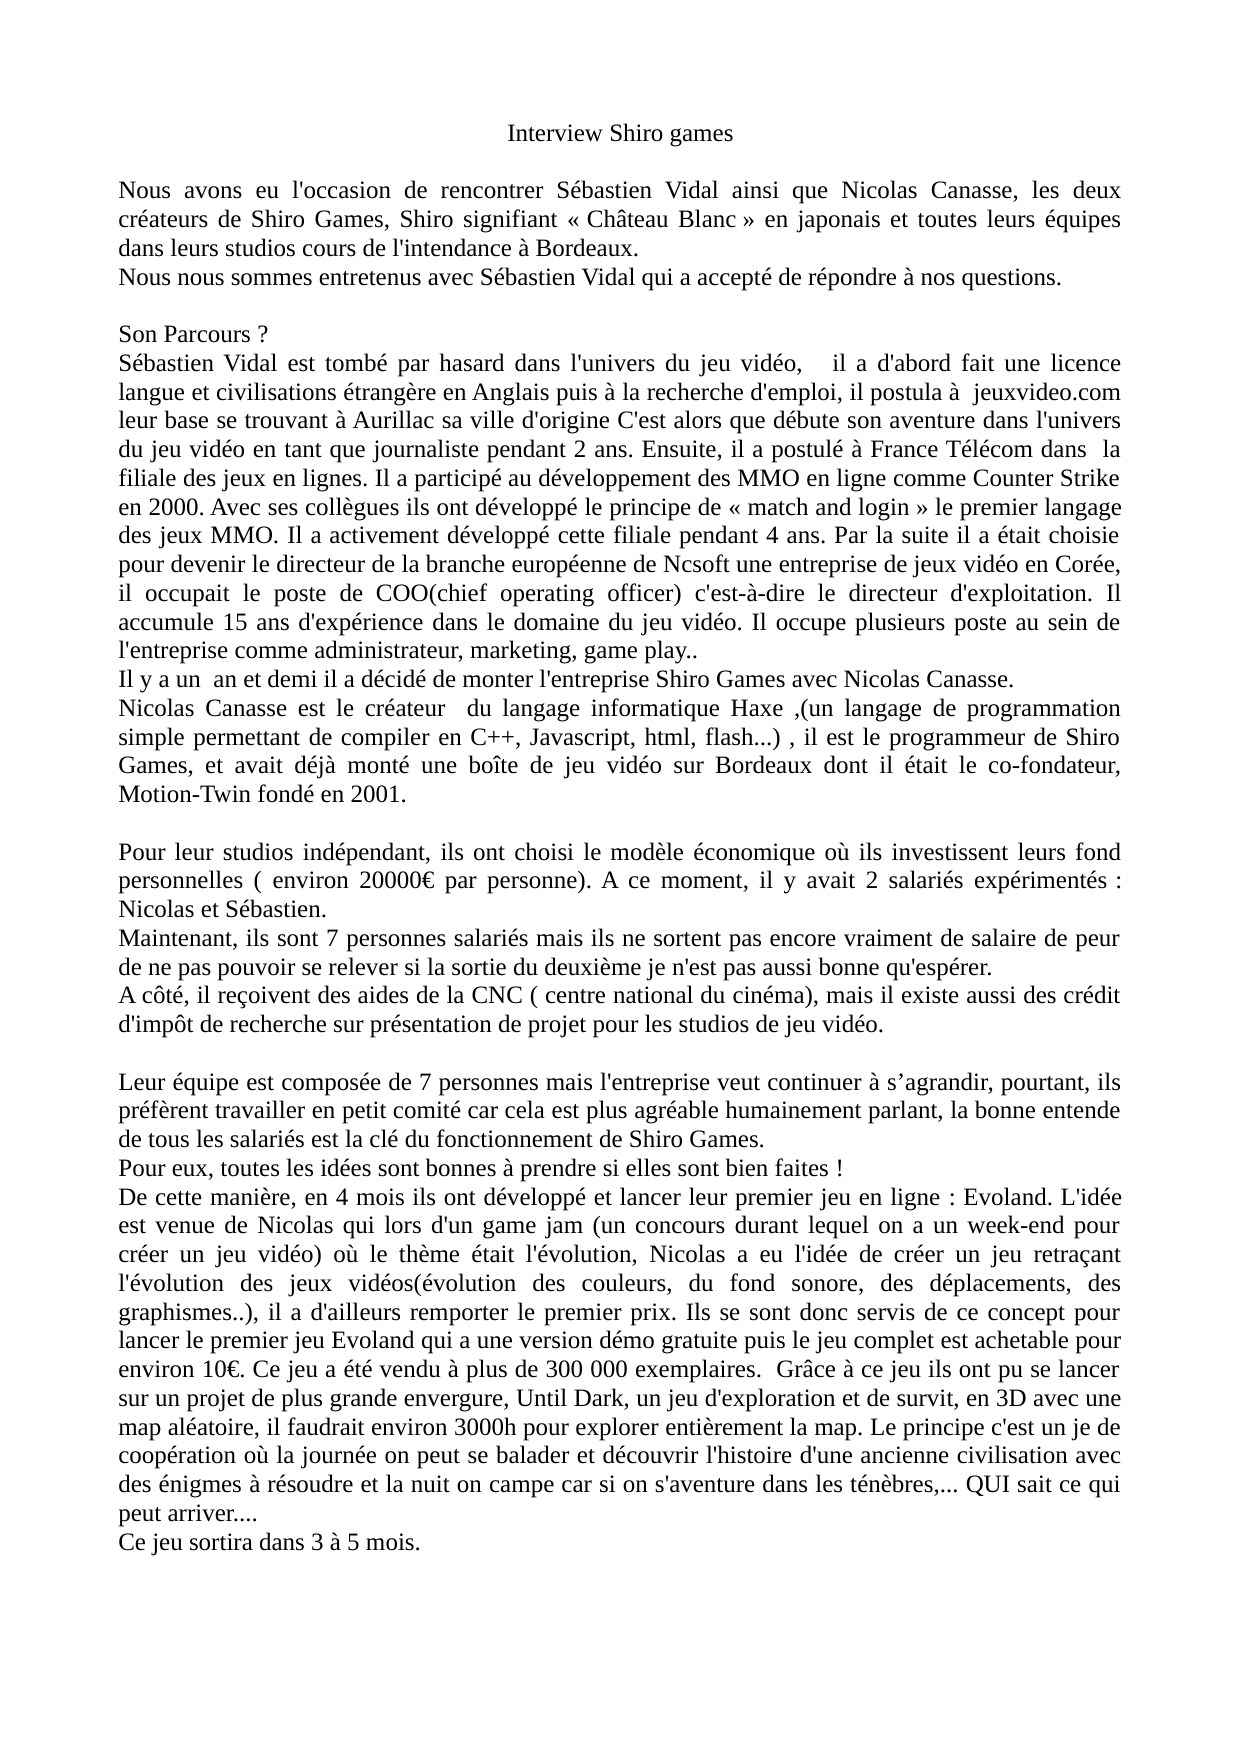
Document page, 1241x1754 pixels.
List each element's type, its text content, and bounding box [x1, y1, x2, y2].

text Nous nous sommes entretenus avec Sébastien Vidal qui a accepté de répondre à nos questions. [118, 262, 1122, 291]
text Pour eux, toutes les idées sont bonnes à prendre si elles sont bien faites ! [118, 1153, 1122, 1182]
text Interview Shiro games [118, 118, 1122, 147]
text Leur équipe est composée de 7 personnes mais l'entreprise veut continuer à s’agrandir, pourtant, ils préfèrent travailler en petit comité car cela est plus agréable humainement parlant, la bonne entende de tous les salariés est la clé du fonctionnement de Shiro Games. [118, 1067, 1122, 1153]
text Pour leur studios indépendant, ils ont choisi le modèle économique où ils investissent leurs fond personnelles ( environ 20000€ par personne). A ce moment, il y avait 2 salariés expérimentés : Nicolas et Sébastien. [118, 837, 1122, 923]
text Nicolas Canasse est le créateur du langage informatique Haxe ,(un langage de programmation simple permettant de compiler en C++, Javascript, html, flash...) , il est le programmeur de Shiro Games, et avait déjà monté une boîte de jeu vidéo sur Bordeaux dont il était le co-fondateur, Motion-Twin fondé en 2001. [118, 693, 1122, 808]
text A côté, il reçoivent des aides de la CNC ( centre national du cinéma), mais il existe aussi des crédit d'impôt de recherche sur présentation de projet pour les studios de jeu vidéo. [118, 981, 1122, 1038]
text Ce jeu sortira dans 3 à 5 mois. [118, 1527, 1122, 1556]
text Maintenant, ils sont 7 personnes salariés mais ils ne sortent pas encore vraiment de salaire de peur de ne pas pouvoir se relever si la sortie du deuxième je n'est pas aussi bonne qu'espérer. [118, 923, 1122, 981]
text Il y a un an et demi il a décidé de monter l'entreprise Shiro Games avec Nicolas Canasse. [118, 664, 1122, 693]
text Sébastien Vidal est tombé par hasard dans l'univers du jeu vidéo, il a d'abord fait une licence langue et civilisations étrangère en Anglais puis à la recherche d'emploi, il postula à jeuxvideo.com leur base se trouvant à Aurillac sa ville d'origine C'est alors que débute son aventure dans l'univers du jeu vidéo en tant que journaliste pendant 2 ans. Ensuite, il a postulé à France Télécom dans la filiale des jeux en lignes. Il a participé au développement des MMO en ligne comme Counter Strike en 2000. Avec ses collègues ils ont développé le principe de « match and login » le premier langage des jeux MMO. Il a activement développé cette filiale pendant 4 ans. Par la suite il a était choisie pour devenir le directeur de la branche européenne de Ncsoft une entreprise de jeux vidéo en Corée, il occupait le poste de COO(chief operating officer) c'est-à-dire le directeur d'exploitation. Il accumule 15 ans d'expérience dans le domaine du jeu vidéo. Il occupe plusieurs poste au sein de l'entreprise comme administrateur, marketing, game play.. [118, 348, 1122, 664]
text De cette manière, en 4 mois ils ont développé et lancer leur premier jeu en ligne : Evoland. L'idée est venue de Nicolas qui lors d'un game jam (un concours durant lequel on a un week-end pour créer un jeu vidéo) où le thème était l'évolution, Nicolas a eu l'idée de créer un jeu retraçant l'évolution des jeux vidéos(évolution des couleurs, du fond sonore, des déplacements, des graphismes..), il a d'ailleurs remporter le premier prix. Ils se sont donc servis de ce concept pour lancer le premier jeu Evoland qui a une version démo gratuite puis le jeu complet est achetable pour environ 10€. Ce jeu a été vendu à plus de 300 000 exemplaires. Grâce à ce jeu ils ont pu se lancer sur un projet de plus grande envergure, Until Dark, un jeu d'exploration et de survit, en 3D avec une map aléatoire, il faudrait environ 3000h pour explorer entièrement la map. Le principe c'est un je de coopération où la journée on peut se balader et découvrir l'histoire d'une ancienne civilisation avec des énigmes à résoudre et la nuit on campe car si on s'aventure dans les ténèbres,... QUI sait ce qui peut arriver.... [118, 1182, 1122, 1527]
text Son Parcours ? [118, 319, 1122, 348]
text Nous avons eu l'occasion de rencontrer Sébastien Vidal ainsi que Nicolas Canasse, les deux créateurs de Shiro Games, Shiro signifiant « Château Blanc » en japonais et toutes leurs équipes dans leurs studios cours de l'intendance à Bordeaux. [118, 176, 1122, 262]
